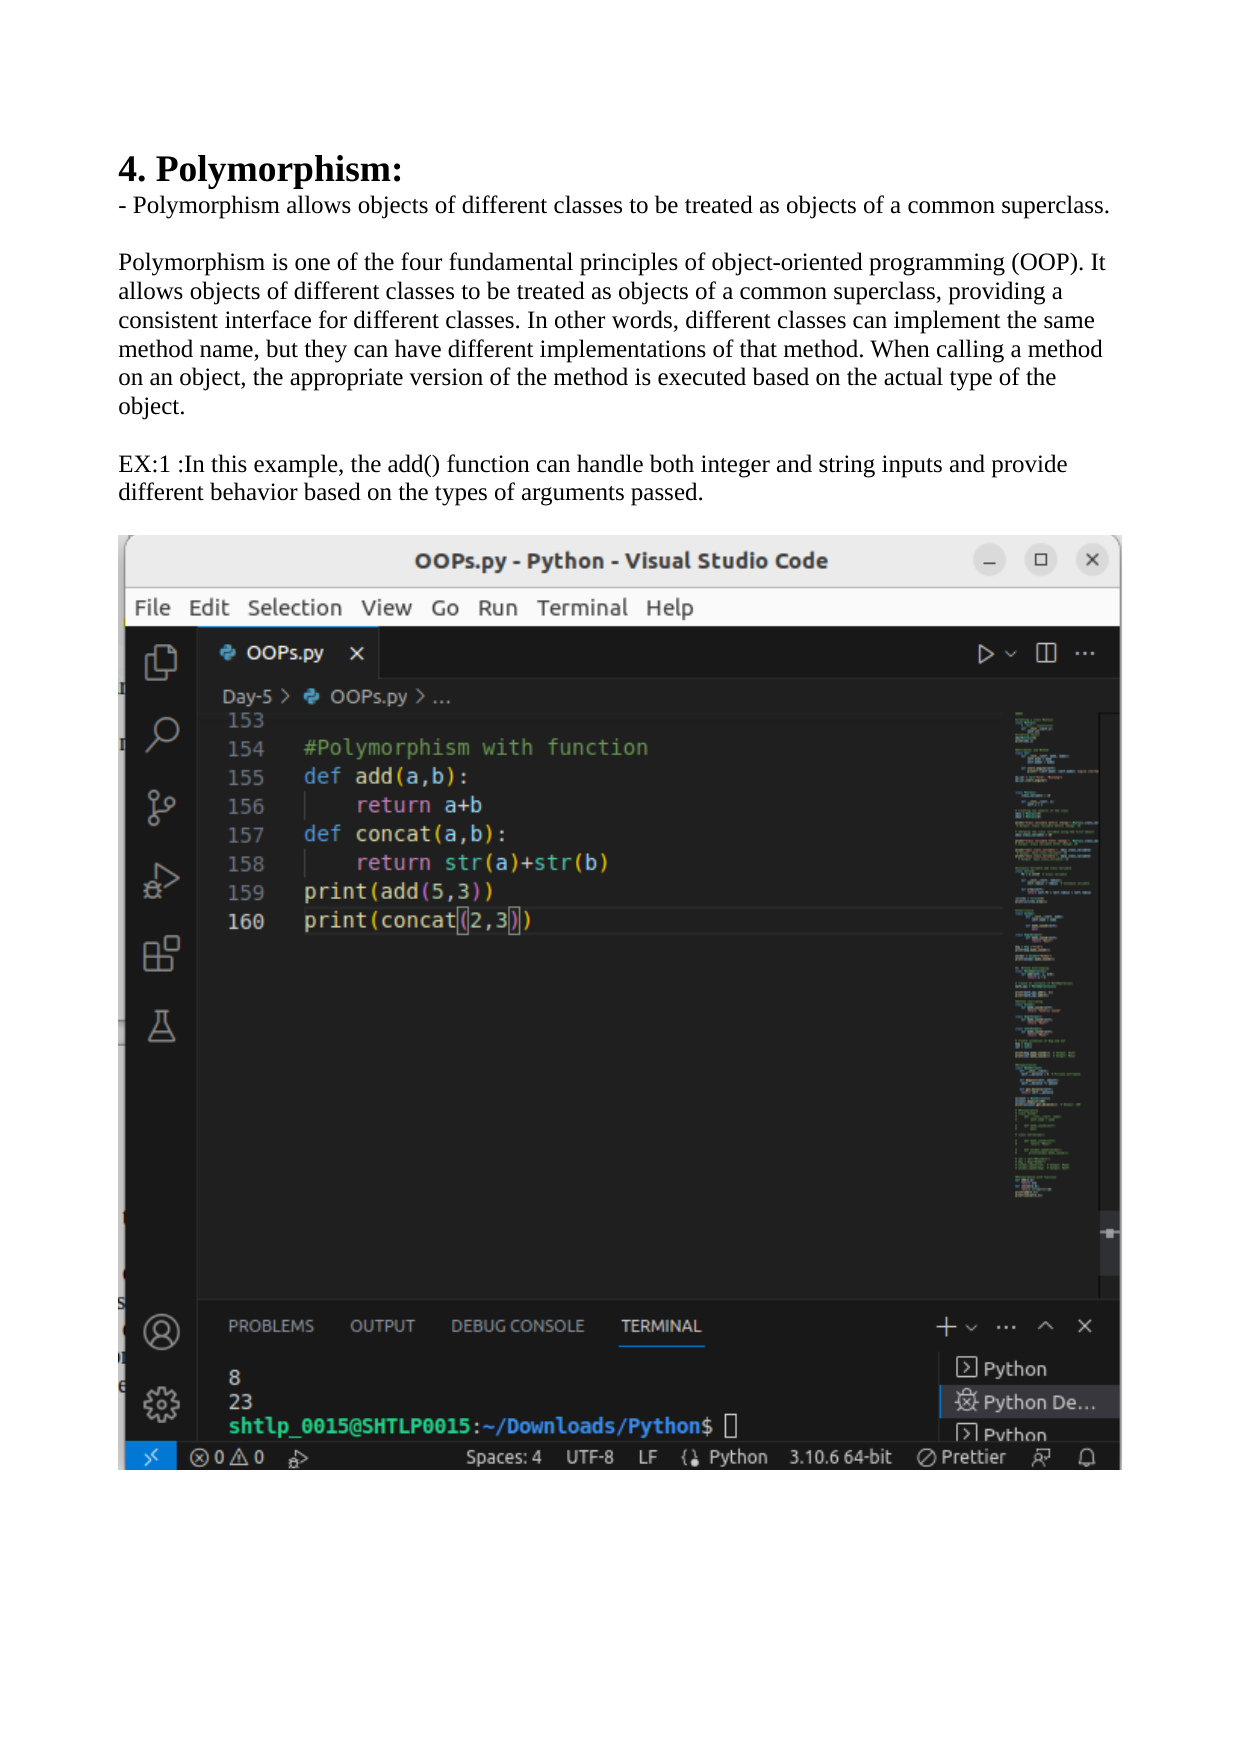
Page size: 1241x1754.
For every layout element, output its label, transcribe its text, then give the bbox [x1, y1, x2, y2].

picture [118, 535, 1123, 1470]
text - Polymorphism allows objects of different classes to be treated as objects of a common superclass. [118, 190, 1122, 219]
text 4. Polymorphism: [118, 147, 1122, 190]
text Polymorphism is one of the four fundamental principles of object-oriented programming (OOP). It allows objects of different classes to be treated as objects of a common superclass, providing a consistent interface for different classes. In other words, different classes can implement the same method name, but they can have different implementations of that method. When calling a method on an object, the appropriate version of the method is executed based on the actual type of the object. [118, 247, 1122, 420]
text EX:1 :In this example, the add() function can handle both integer and string inputs and provide different behavior based on the types of arguments passed. [118, 449, 1122, 506]
